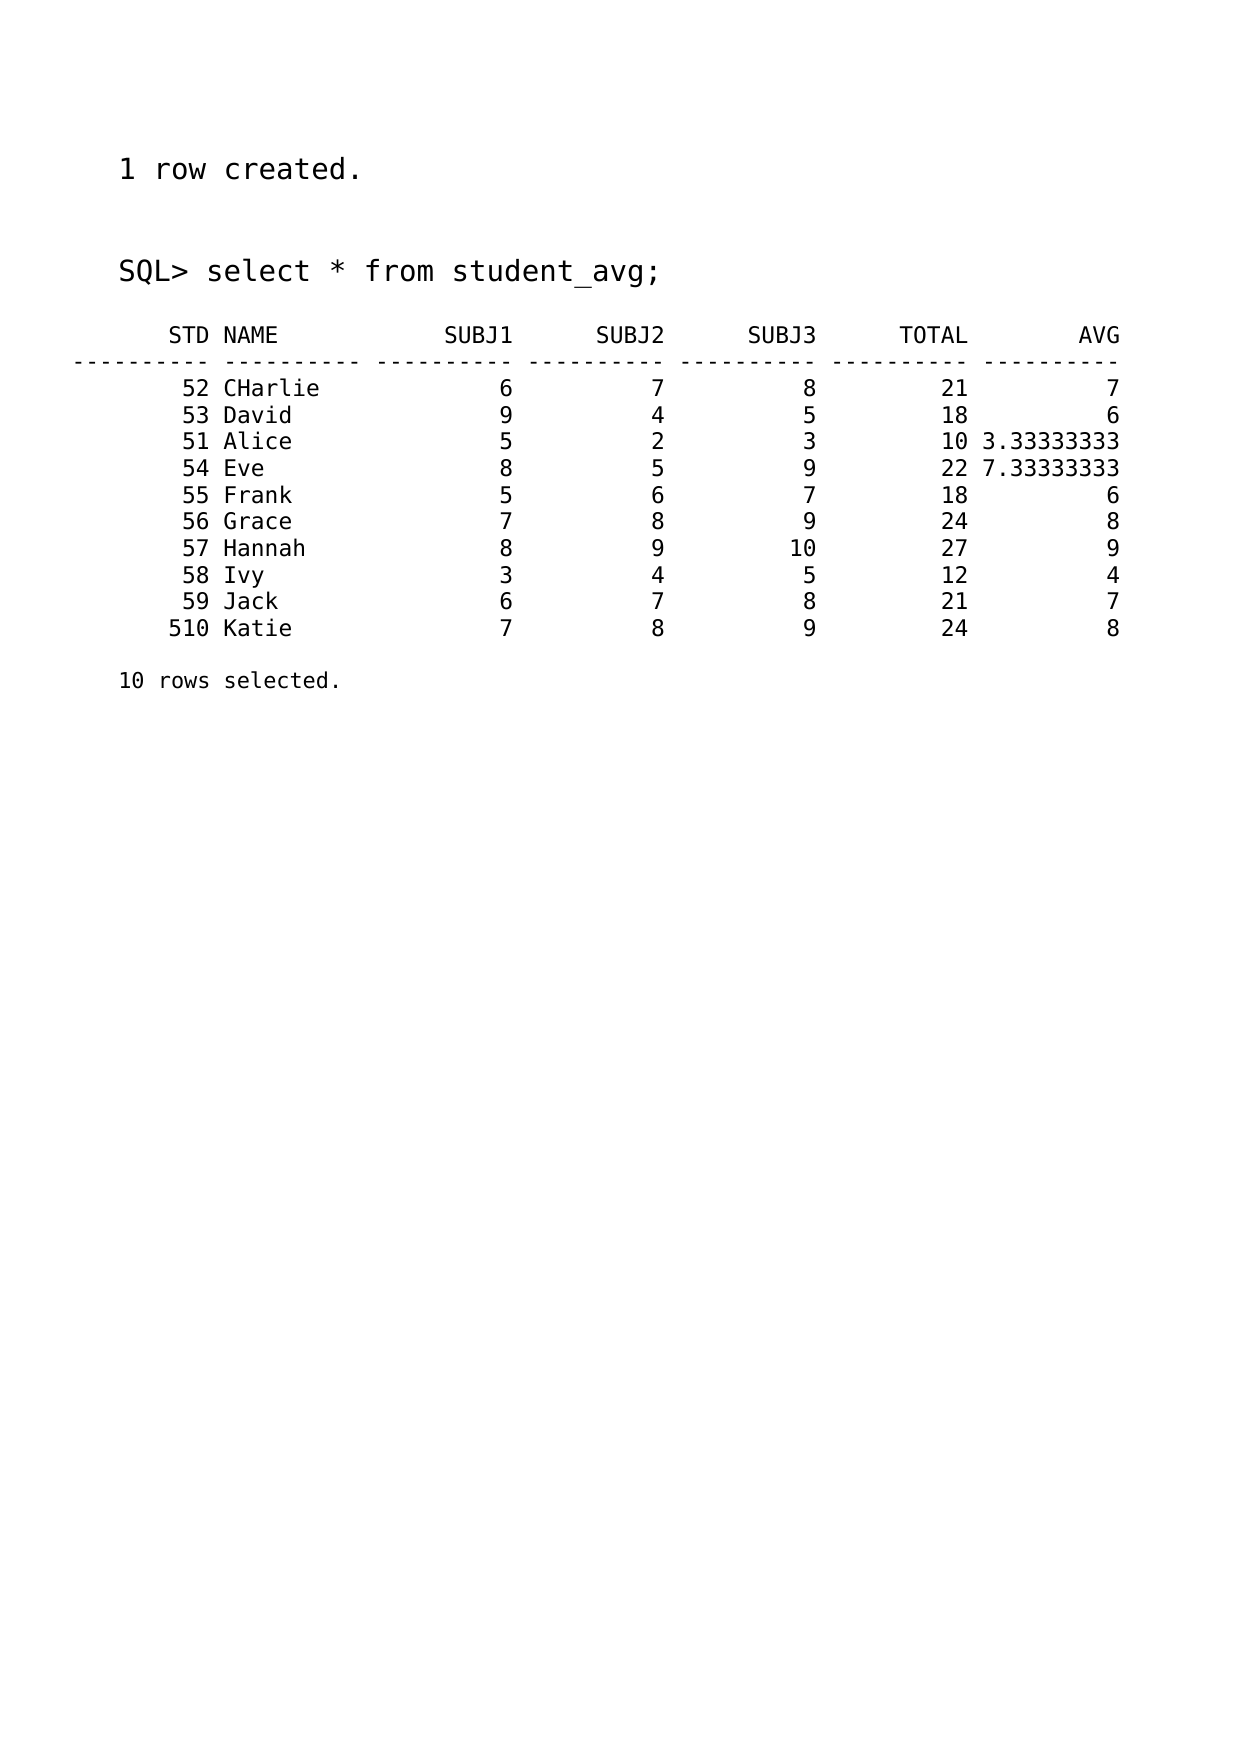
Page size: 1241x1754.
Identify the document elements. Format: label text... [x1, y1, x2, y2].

text 58 Ivy 3 4 5 12 4 [71, 562, 1122, 588]
text 59 Jack 6 7 8 21 7 [71, 588, 1122, 615]
text 57 Hannah 8 9 10 27 9 [71, 535, 1122, 562]
text SQL> select * from student_avg; [118, 254, 1122, 288]
text ---------- ---------- ---------- ---------- ---------- ---------- ---------- [71, 348, 1122, 375]
text 10 rows selected. [118, 668, 1122, 694]
text 1 row created. [118, 152, 1122, 186]
text 510 Katie 7 8 9 24 8 [71, 615, 1122, 642]
text 55 Frank 5 6 7 18 6 [71, 482, 1122, 508]
text STD NAME SUBJ1 SUBJ2 SUBJ3 TOTAL AVG [71, 322, 1122, 348]
text 56 Grace 7 8 9 24 8 [71, 508, 1122, 535]
text 54 Eve 8 5 9 22 7.33333333 [71, 455, 1122, 482]
text 52 CHarlie 6 7 8 21 7 [71, 375, 1122, 402]
text 51 Alice 5 2 3 10 3.33333333 [71, 428, 1122, 455]
text 53 David 9 4 5 18 6 [71, 402, 1122, 428]
